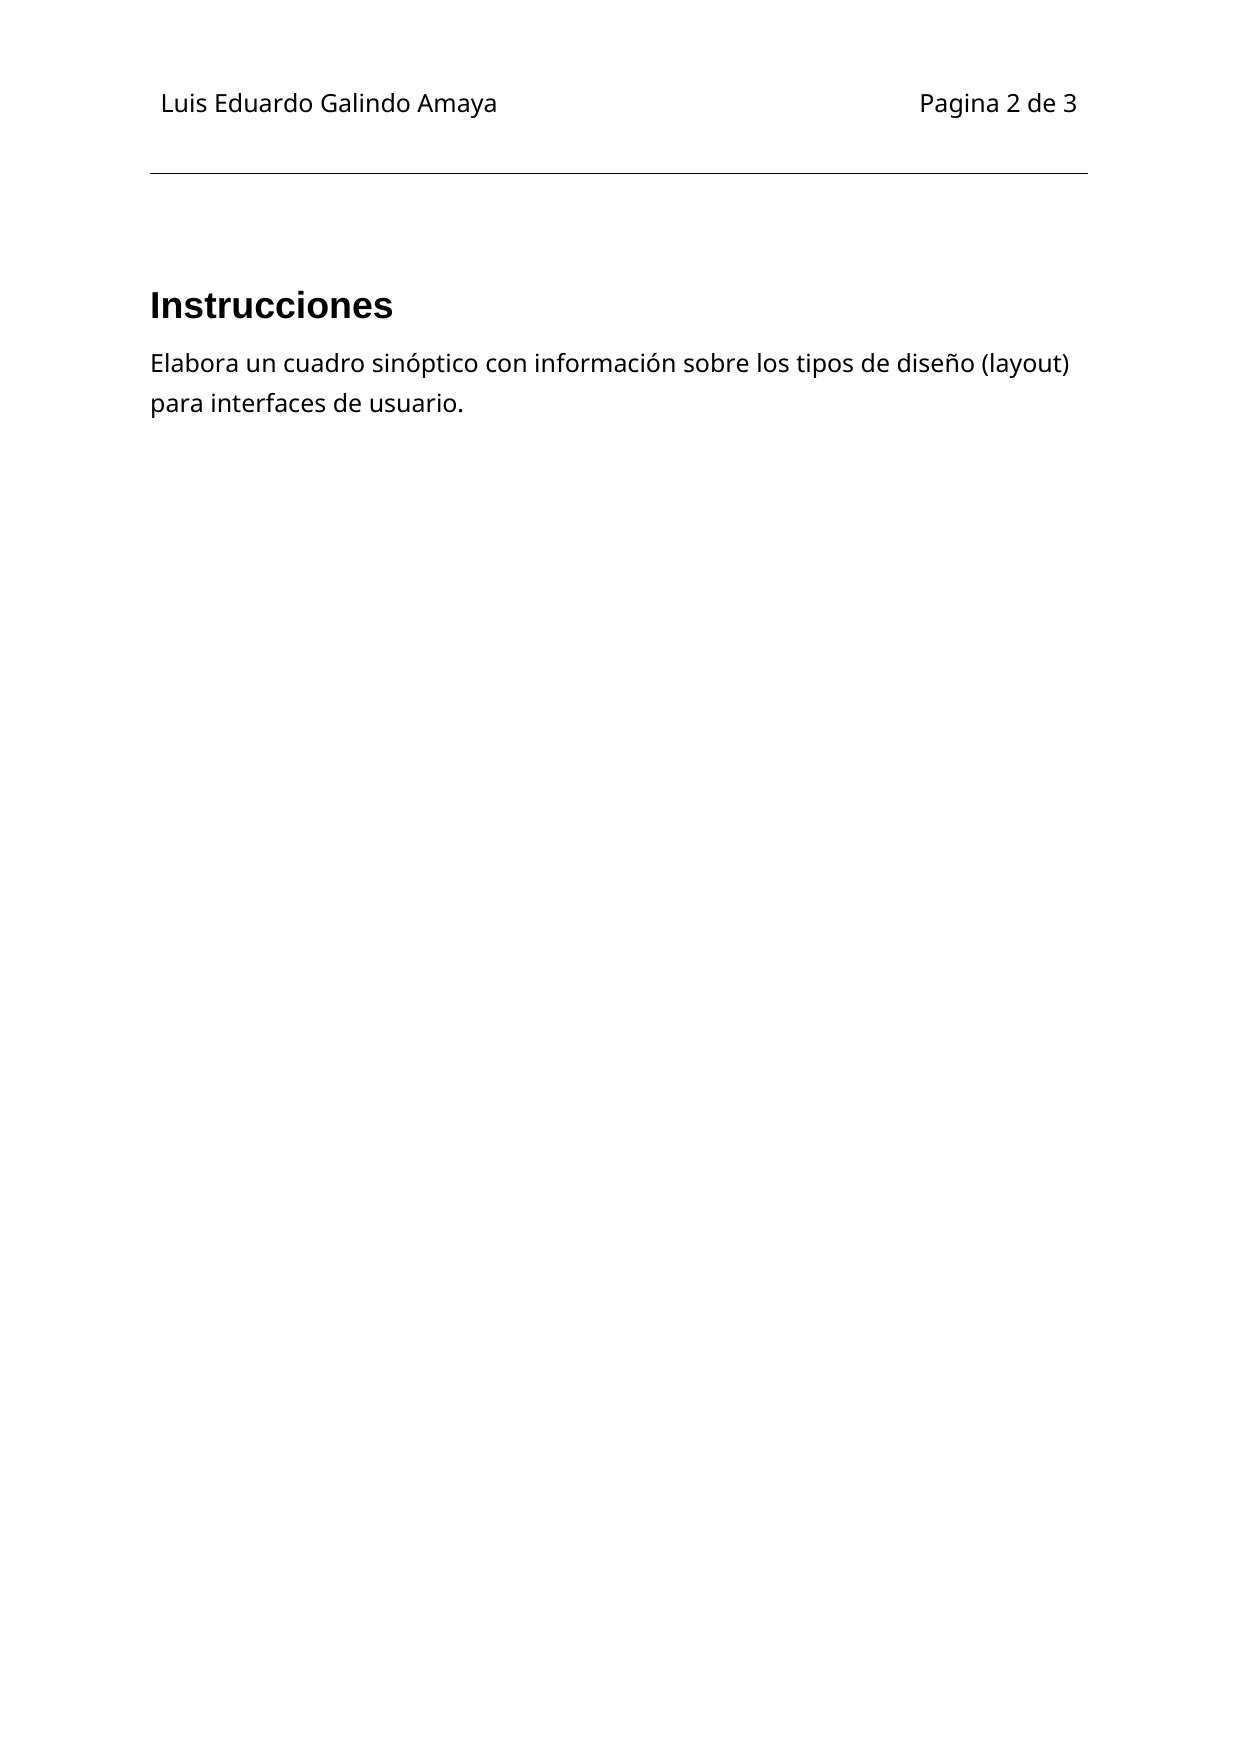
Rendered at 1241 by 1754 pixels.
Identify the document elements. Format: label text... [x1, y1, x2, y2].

subtitle Instrucciones [150, 283, 1090, 326]
text Elabora un cuadro sinóptico con información sobre los tipos de diseño (layout) para interfaces de usuario. [150, 346, 1090, 419]
